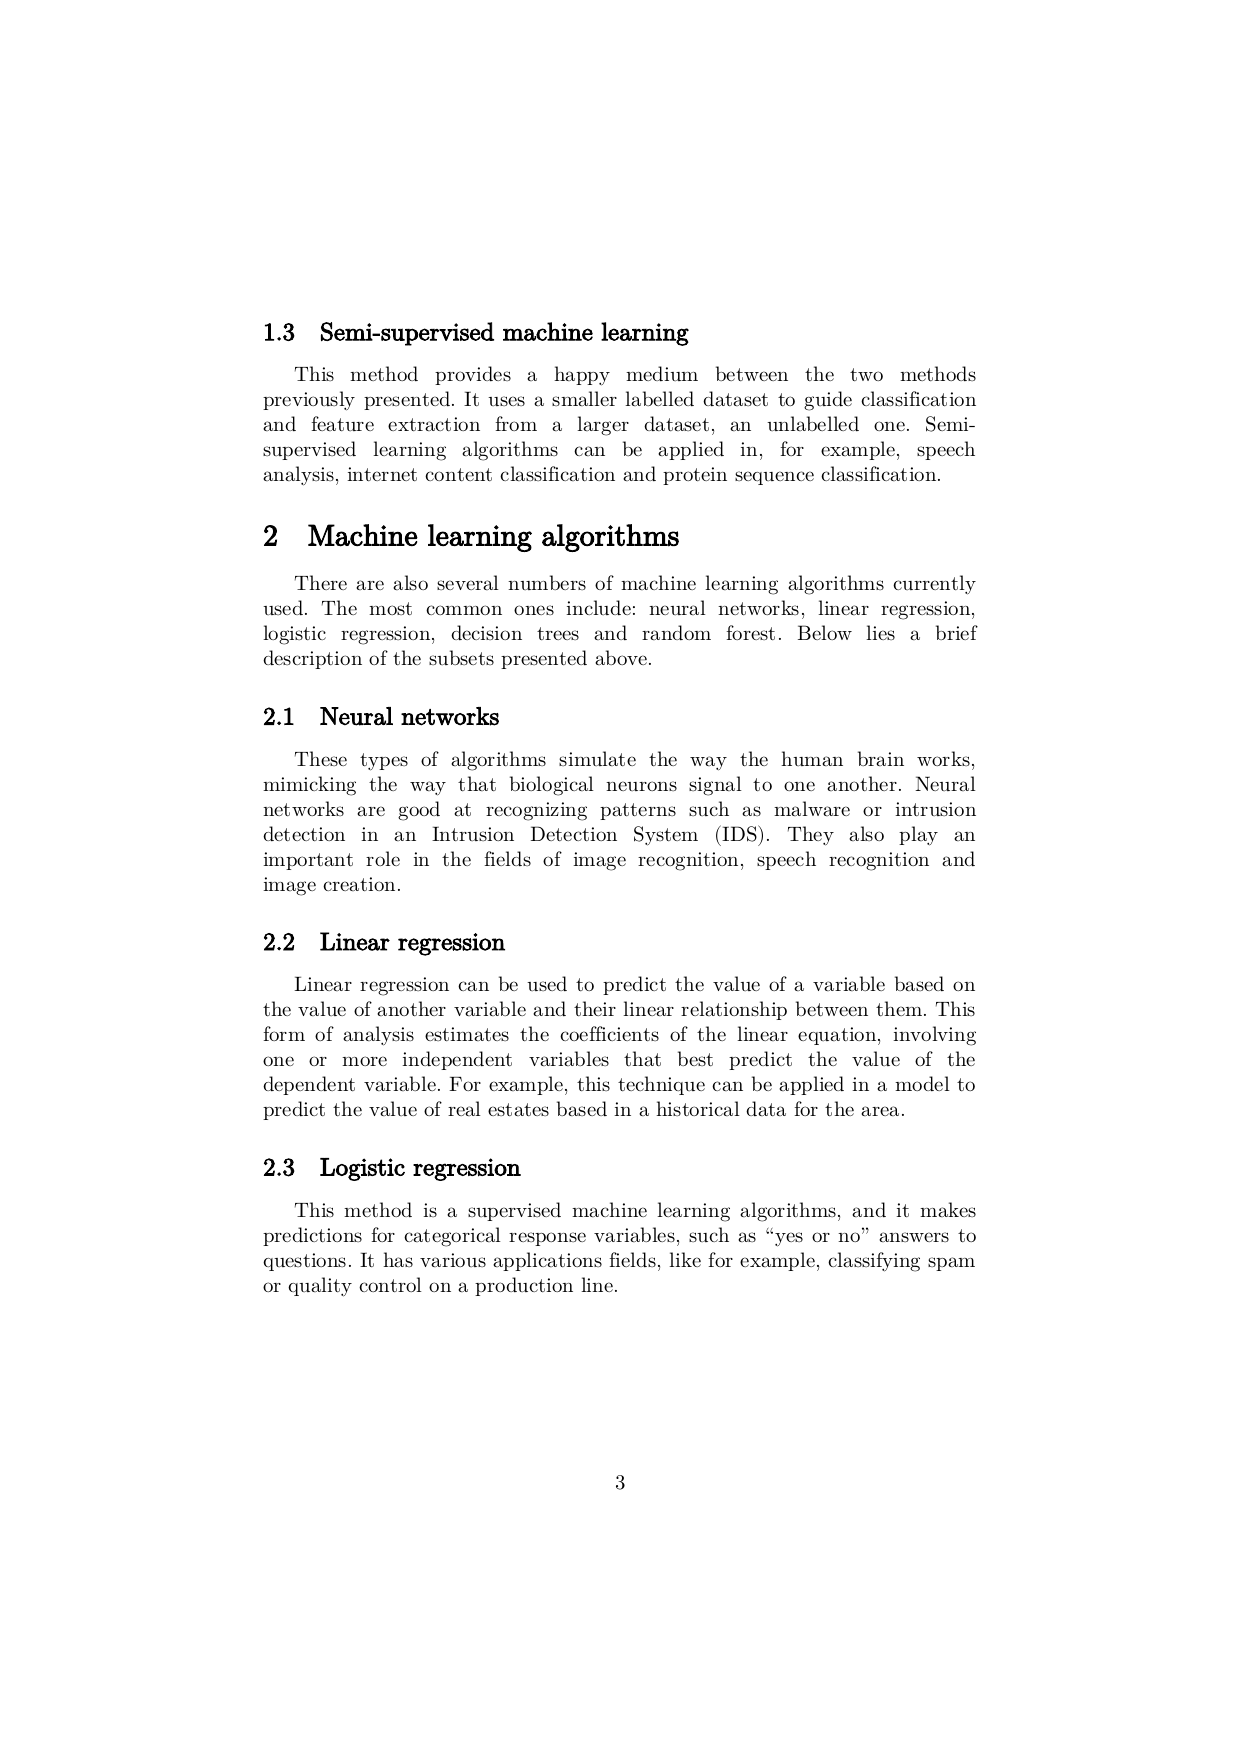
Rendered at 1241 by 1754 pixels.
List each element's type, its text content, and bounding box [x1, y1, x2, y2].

subtitle Machine learning algorithms [263, 515, 977, 551]
subtitle Semi-supervised machine learning [263, 315, 977, 345]
text Linear regression can be used to predict the value of a variable based on the value of another variable and their linear relationship between them. This form of analysis estimates the coefficients of the linear equation, involving one or more independent variables that best predict the value of the dependent variable. For example, this technique can be applied in a model to predict the value of real estates based in a historical data for the area. [263, 971, 977, 1121]
subtitle Logistic regression [263, 1150, 977, 1180]
subtitle Neural networks [263, 699, 977, 729]
text This method is a supervised machine learning algorithms, and it makes predictions for categorical response variables, such as “yes or no” answers to questions. It has various applications fields, like for example, classifying spam or quality control on a production line. [263, 1196, 977, 1296]
text There are also several numbers of machine learning algorithms currently used. The most common ones include: neural networks, linear regression, logistic regression, decision trees and random forest. Below lies a brief description of the subsets presented above. [263, 570, 977, 670]
text This method provides a happy medium between the two methods previously presented. It uses a smaller labelled dataset to guide classification and feature extraction from a larger dataset, an unlabelled one. Semi-supervised learning algorithms can be applied in, for example, speech analysis, internet content classification and protein sequence classification. [263, 361, 977, 486]
subtitle Linear regression [263, 925, 977, 955]
text These types of algorithms simulate the way the human brain works, mimicking the way that biological neurons signal to one another. Neural networks are good at recognizing patterns such as malware or intrusion detection in an Intrusion Detection System (IDS). They also play an important role in the fields of image recognition, speech recognition and image creation. [263, 745, 977, 895]
